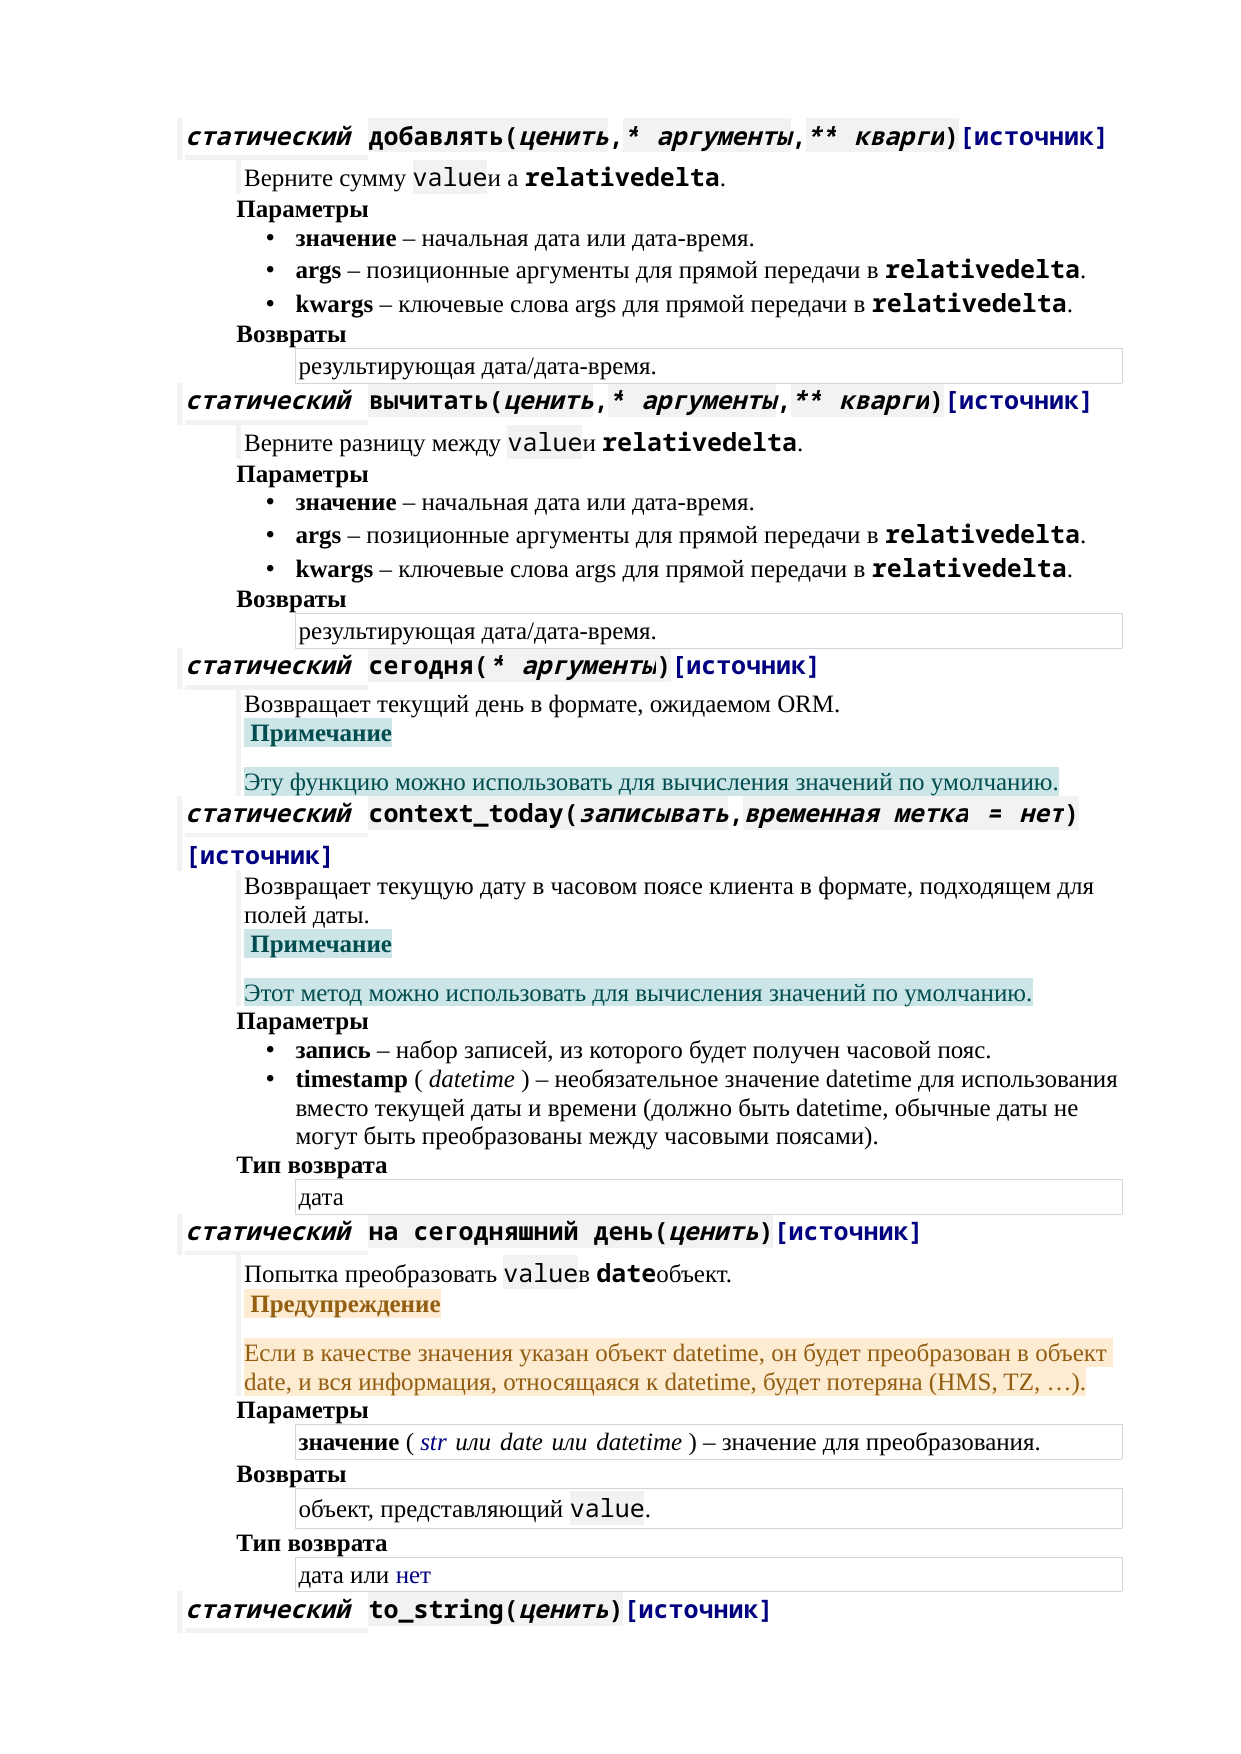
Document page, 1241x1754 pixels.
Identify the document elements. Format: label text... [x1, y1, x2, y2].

list args – позиционные аргументы для прямой передачи в relativedelta. [295, 516, 1122, 550]
subtitle Параметры [236, 1006, 1122, 1035]
subtitle статический добавлять(ценить,* аргументы,** кварги)[источник] [182, 118, 1122, 160]
list результирующая дата/дата-время. [296, 349, 1122, 383]
subtitle статический context_today(записывать,временная метка = нет)[источник] [182, 796, 1122, 871]
list kwargs – ключевые слова args для прямой передачи в relativedelta. [295, 550, 1122, 584]
subtitle Возвраты [236, 584, 1122, 613]
list результирующая дата/дата-время. [296, 614, 1122, 648]
list Верните сумму valueи a relativedelta. [241, 160, 1122, 194]
list объект, представляющий value. [296, 1489, 1122, 1528]
subtitle статический вычитать(ценить,* аргументы,** кварги)[источник] [182, 383, 1122, 425]
list args – позиционные аргументы для прямой передачи в relativedelta. [295, 251, 1122, 285]
list дата или нет [296, 1558, 1122, 1591]
list timestamp ( datetime ) – необязательное значение datetime для использования вместо текущей даты и времени (должно быть datetime, обычные даты не могут быть преобразованы между часовыми поясами). [295, 1064, 1122, 1150]
subtitle Параметры [236, 1396, 1122, 1424]
subtitle статический на сегодняшний день(ценить)[источник] [182, 1214, 1122, 1255]
list дата [296, 1180, 1122, 1214]
list значение – начальная дата или дата-время. [295, 487, 1122, 516]
text Предупреждение [241, 1289, 1122, 1318]
list запись – набор записей, из которого будет получен часовой пояс. [295, 1035, 1122, 1064]
list kwargs – ключевые слова args для прямой передачи в relativedelta. [295, 285, 1122, 319]
list Возвращает текущую дату в часовом поясе клиента в формате, подходящем для полей даты. [241, 871, 1122, 929]
subtitle Тип возврата [236, 1528, 1122, 1557]
list Если в качестве значения указан объект datetime, он будет преобразован в объект date, и вся информация, относящаяся к datetime, будет потеряна (HMS, TZ, …). [241, 1338, 1122, 1396]
subtitle Параметры [236, 194, 1122, 223]
subtitle Тип возврата [236, 1150, 1122, 1179]
list Возвращает текущий день в формате, ожидаемом ORM. [241, 689, 1122, 718]
list значение ( str или date или datetime ) – значение для преобразования. [296, 1425, 1122, 1459]
subtitle Возвраты [236, 1459, 1122, 1488]
subtitle Возвраты [236, 319, 1122, 348]
list Этот метод можно использовать для вычисления значений по умолчанию. [241, 978, 1122, 1006]
list Эту функцию можно использовать для вычисления значений по умолчанию. [241, 767, 1122, 796]
list Верните разницу между valueи relativedelta. [241, 425, 1122, 459]
text Примечание [241, 718, 1122, 747]
list Попытка преобразовать valueв dateобъект. [241, 1255, 1122, 1289]
subtitle статический сегодня(* аргументы)[источник] [182, 648, 1122, 689]
list значение – начальная дата или дата-время. [295, 223, 1122, 251]
text Примечание [241, 929, 1122, 958]
subtitle Параметры [236, 459, 1122, 487]
subtitle статический to_string(ценить)[источник] [182, 1591, 1122, 1633]
